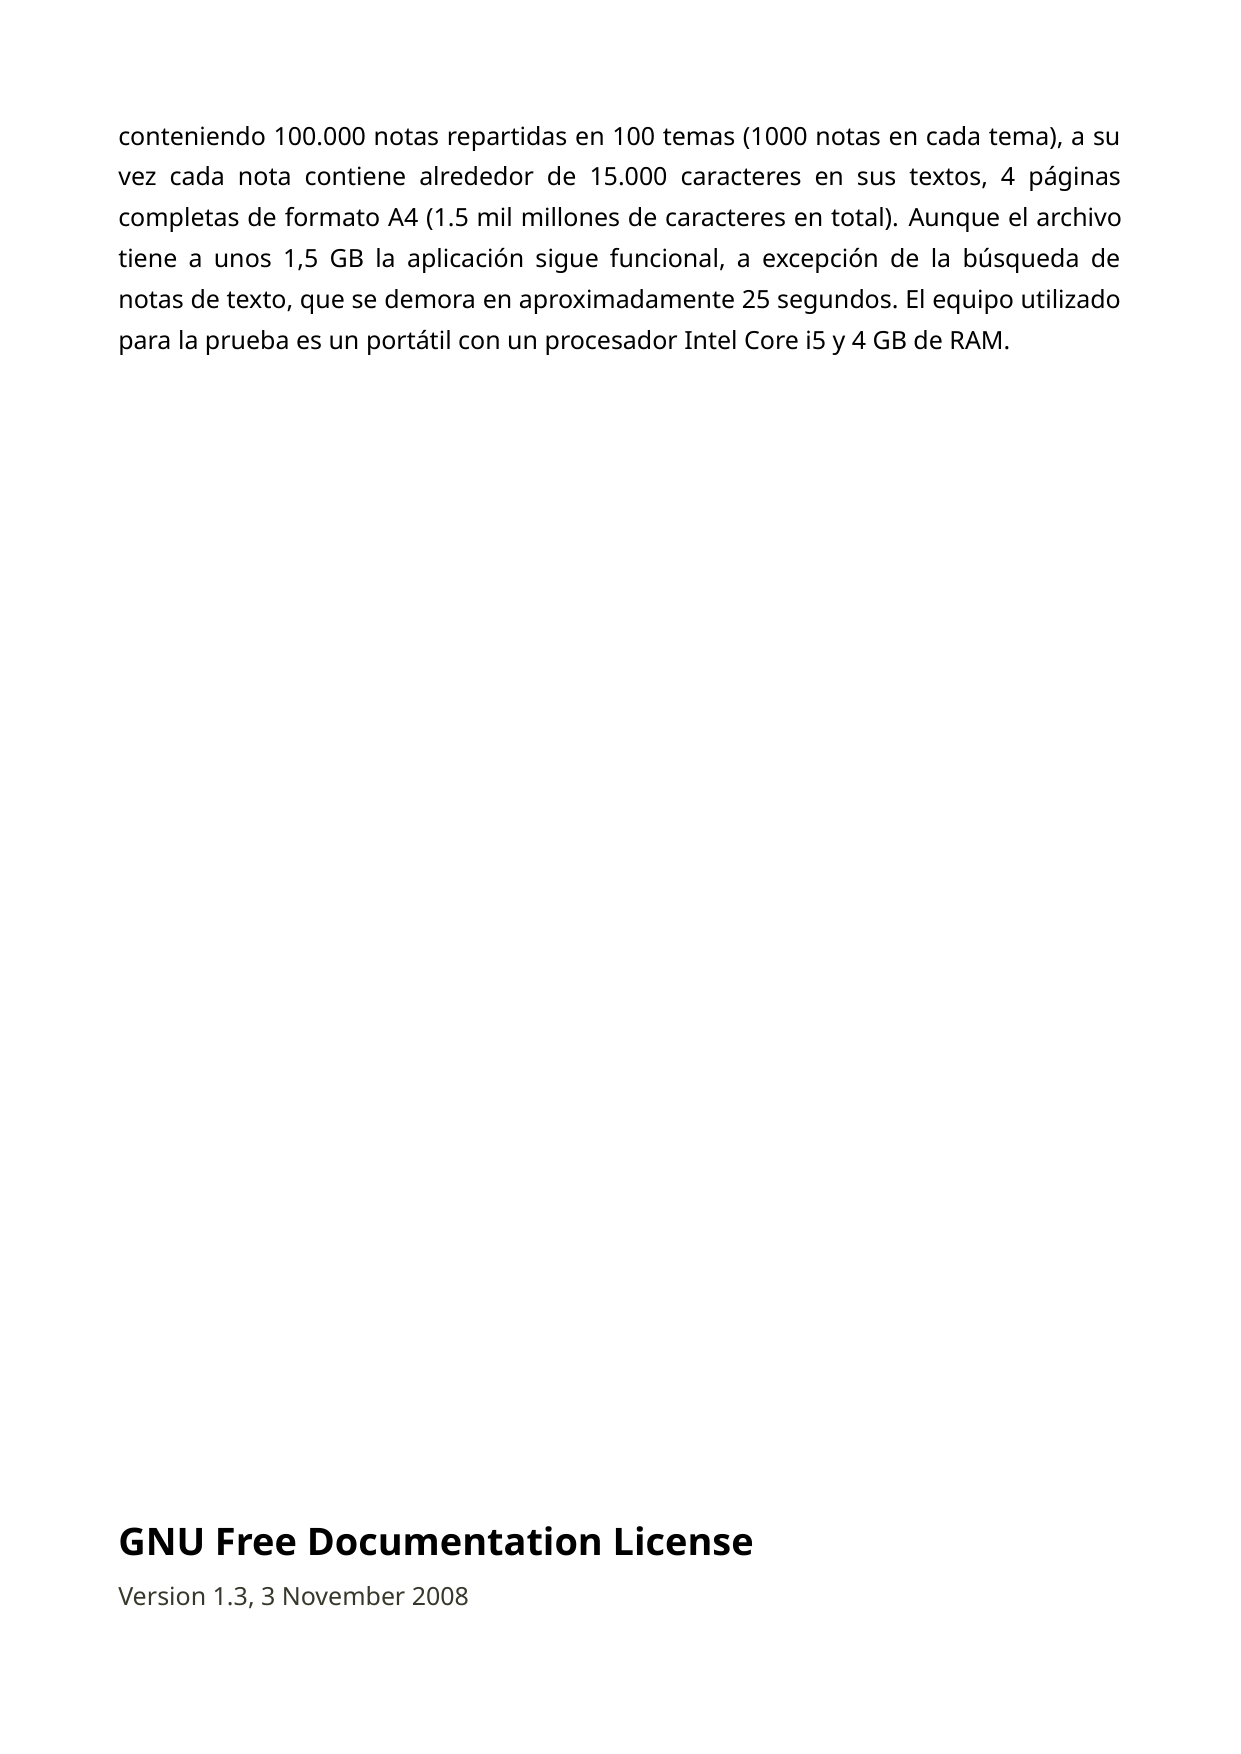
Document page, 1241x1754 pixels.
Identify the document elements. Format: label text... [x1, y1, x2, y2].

subtitle GNU Free Documentation License [118, 1515, 1122, 1566]
text Version 1.3, 3 November 2008 [118, 1579, 1122, 1613]
text conteniendo 100.000 notas repartidas en 100 temas (1000 notas en cada tema), a su vez cada nota contiene alrededor de 15.000 caracteres en sus textos, 4 páginas completas de formato A4 (1.5 mil millones de caracteres en total). Aunque el archivo tiene a unos 1,5 GB la aplicación sigue funcional, a excepción de la búsqueda de notas de texto, que se demora en aproximadamente 25 segundos. El equipo utilizado para la prueba es un portátil con un procesador Intel Core i5 y 4 GB de RAM. [118, 118, 1122, 356]
